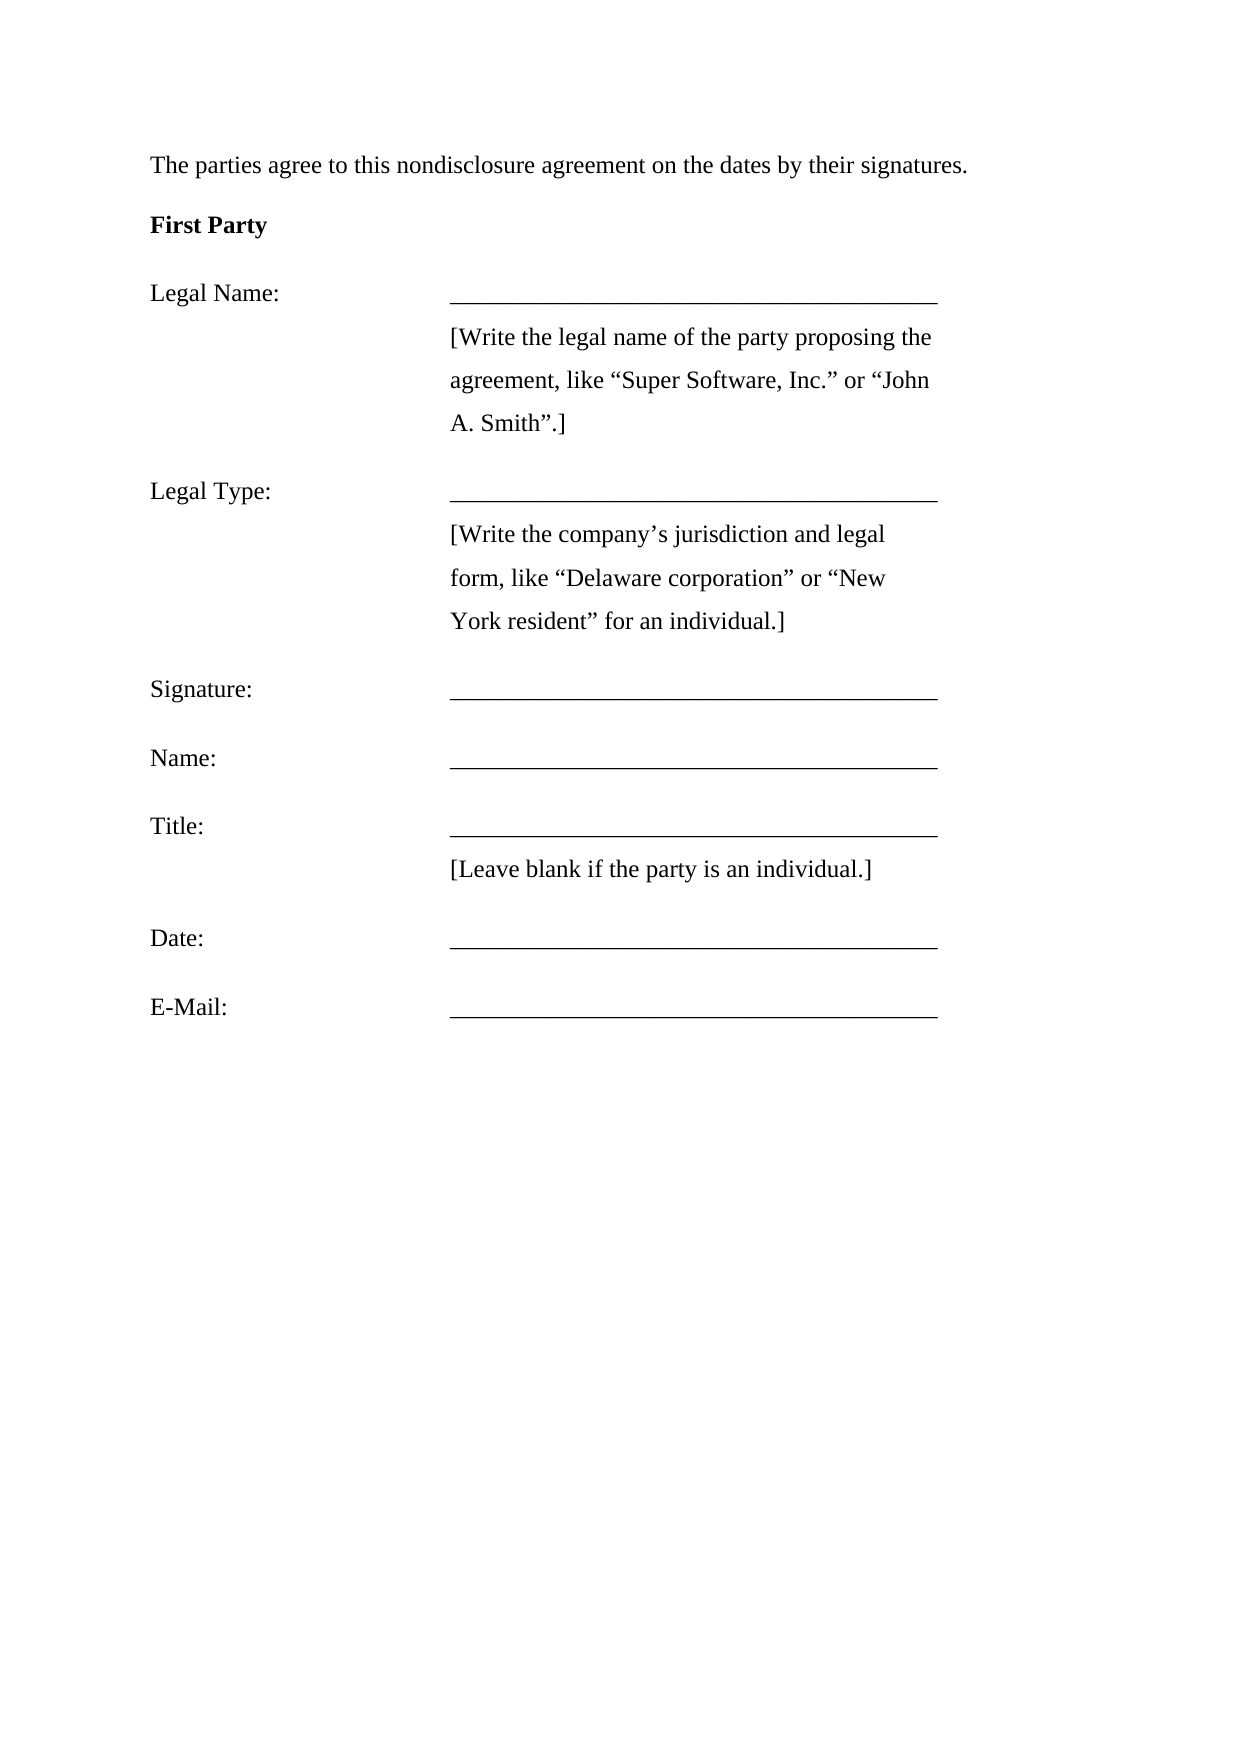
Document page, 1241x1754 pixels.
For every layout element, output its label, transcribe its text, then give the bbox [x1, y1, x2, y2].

text E-Mail: _______________________________________ [150, 992, 940, 1020]
text Date: _______________________________________ [150, 923, 940, 952]
text Name: _______________________________________ [150, 743, 940, 772]
text Title: _______________________________________ [Leave blank if the party is an individual.] [150, 811, 940, 883]
text Legal Type: _______________________________________ [Write the company’s jurisdiction and legal form, like “Delaware corporation” or “New York resident” for an individual.] [150, 476, 940, 634]
text First Party [150, 210, 940, 239]
text The parties agree to this nondisclosure agreement on the dates by their signatures. [150, 150, 1090, 179]
text Signature: _______________________________________ [150, 674, 940, 703]
text Legal Name: _______________________________________ [Write the legal name of the party proposing the agreement, like “Super Software, Inc.” or “John A. Smith”.] [150, 278, 940, 437]
